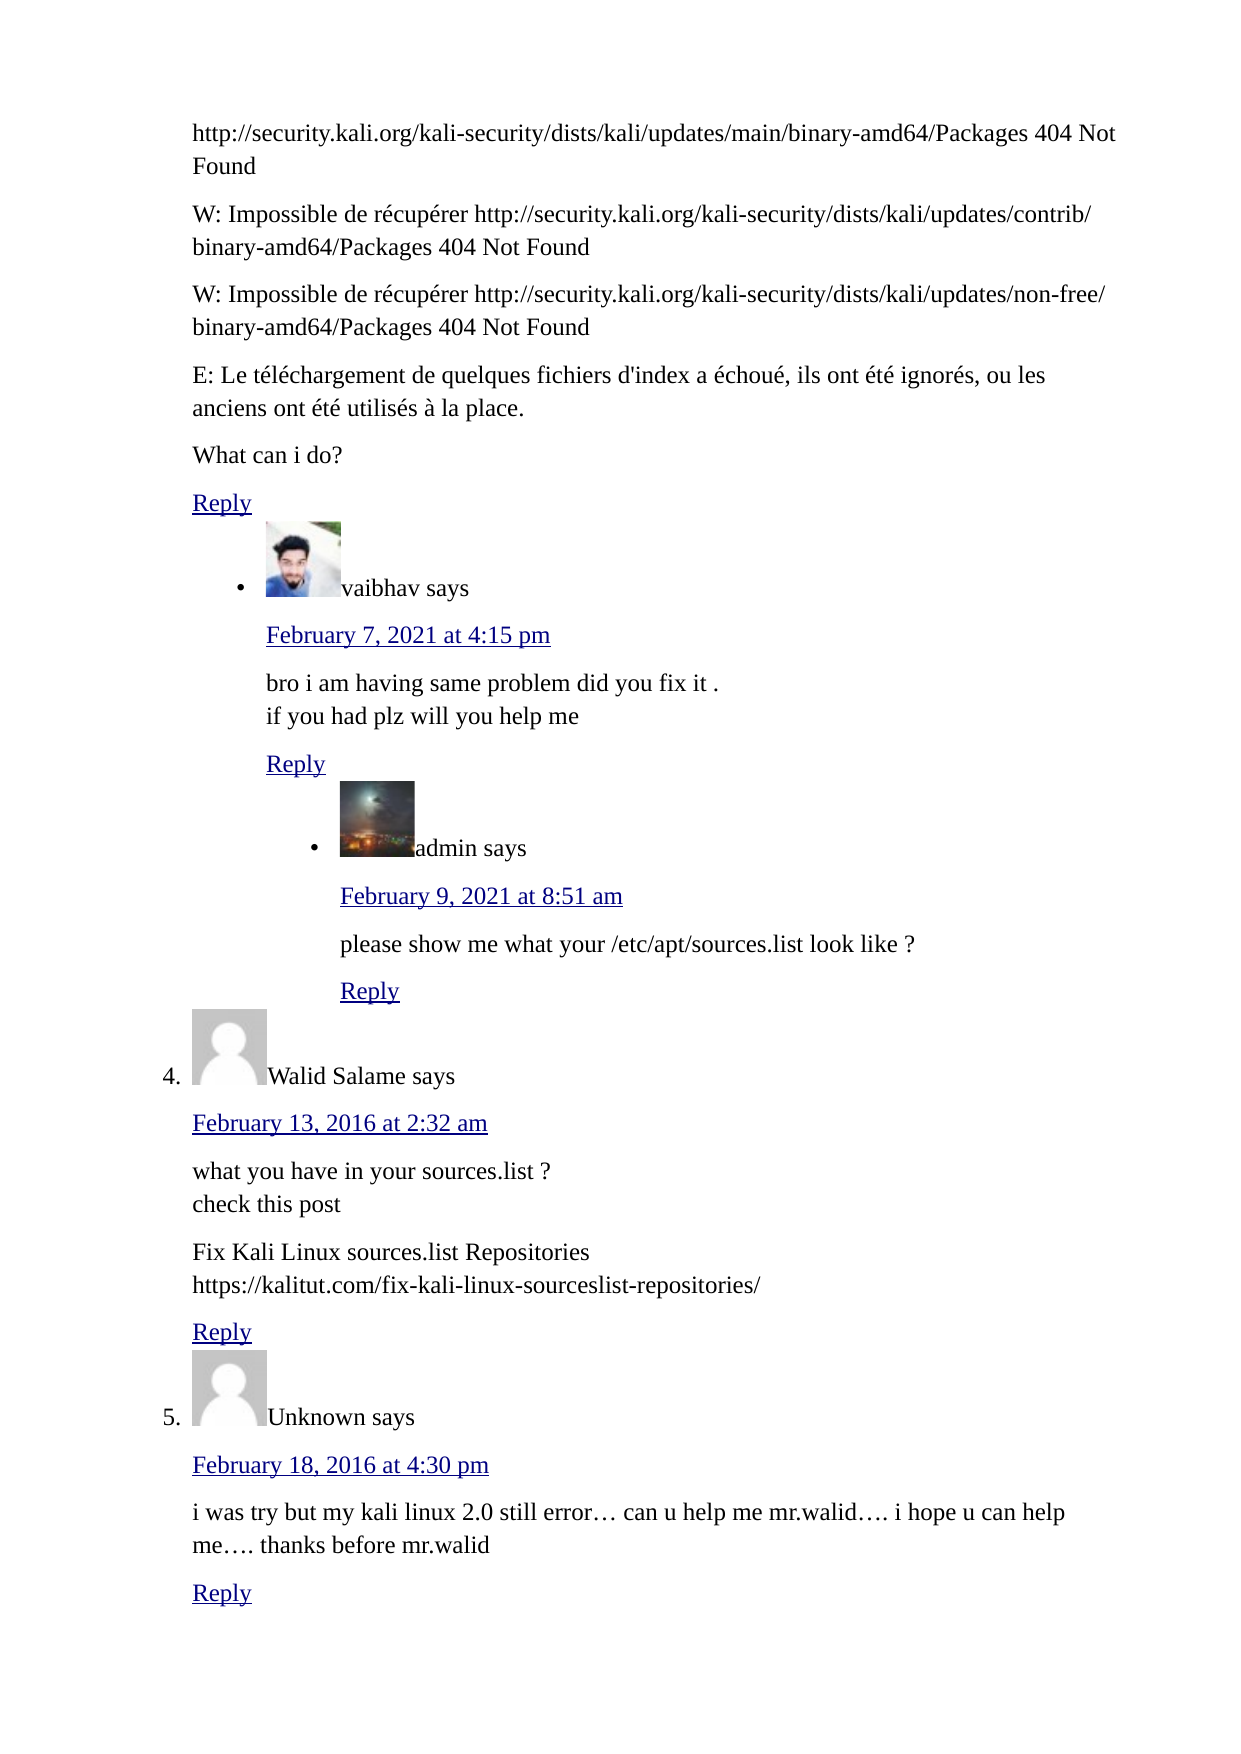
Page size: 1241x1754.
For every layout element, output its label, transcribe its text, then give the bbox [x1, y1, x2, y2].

list admin says [310, 782, 1122, 862]
list E: Le téléchargement de quelques fichiers d'index a échoué, ils ont été ignorés, ou les anciens ont été utilisés à la place. [162, 360, 1122, 422]
list Reply [162, 1578, 1122, 1607]
list Reply [310, 976, 1122, 1005]
list February 9, 2021 at 8:51 am [310, 881, 1122, 910]
list please show me what your /etc/apt/sources.list look like ? [310, 929, 1122, 957]
list W: Impossible de récupérer http://security.kali.org/kali-security/dists/kali/updates/non-free/binary-amd64/Packages 404 Not Found [162, 279, 1122, 341]
list W: Impossible de récupérer http://security.kali.org/kali-security/dists/kali/updates/contrib/binary-amd64/Packages 404 Not Found [162, 199, 1122, 261]
picture [265, 521, 341, 597]
list February 7, 2021 at 4:15 pm [236, 621, 1122, 649]
list bro i am having same problem did you fix it . if you had plz will you help me [236, 668, 1122, 730]
list vaibhav says [236, 521, 1122, 602]
list Unknown says [162, 1350, 1122, 1431]
picture [192, 1009, 267, 1085]
list i was try but my kali linux 2.0 still error… can u help me mr.walid…. i hope u can help me…. thanks before mr.walid [162, 1497, 1122, 1559]
list Reply [162, 488, 1122, 517]
list Fix Kali Linux sources.list Repositories https://kalitut.com/fix-kali-linux-sourceslist-repositories/ [162, 1237, 1122, 1298]
list Reply [236, 749, 1122, 777]
list Reply [162, 1317, 1122, 1346]
picture [192, 1350, 267, 1426]
list http://security.kali.org/kali-security/dists/kali/updates/main/binary-amd64/Packages 404 Not Found [162, 118, 1122, 180]
list What can i do? [162, 441, 1122, 469]
list what you have in your sources.list ? check this post [162, 1156, 1122, 1218]
list February 13, 2016 at 2:32 am [162, 1108, 1122, 1137]
picture [339, 781, 415, 857]
list Walid Salame says [162, 1009, 1122, 1090]
list February 18, 2016 at 4:30 pm [162, 1450, 1122, 1478]
